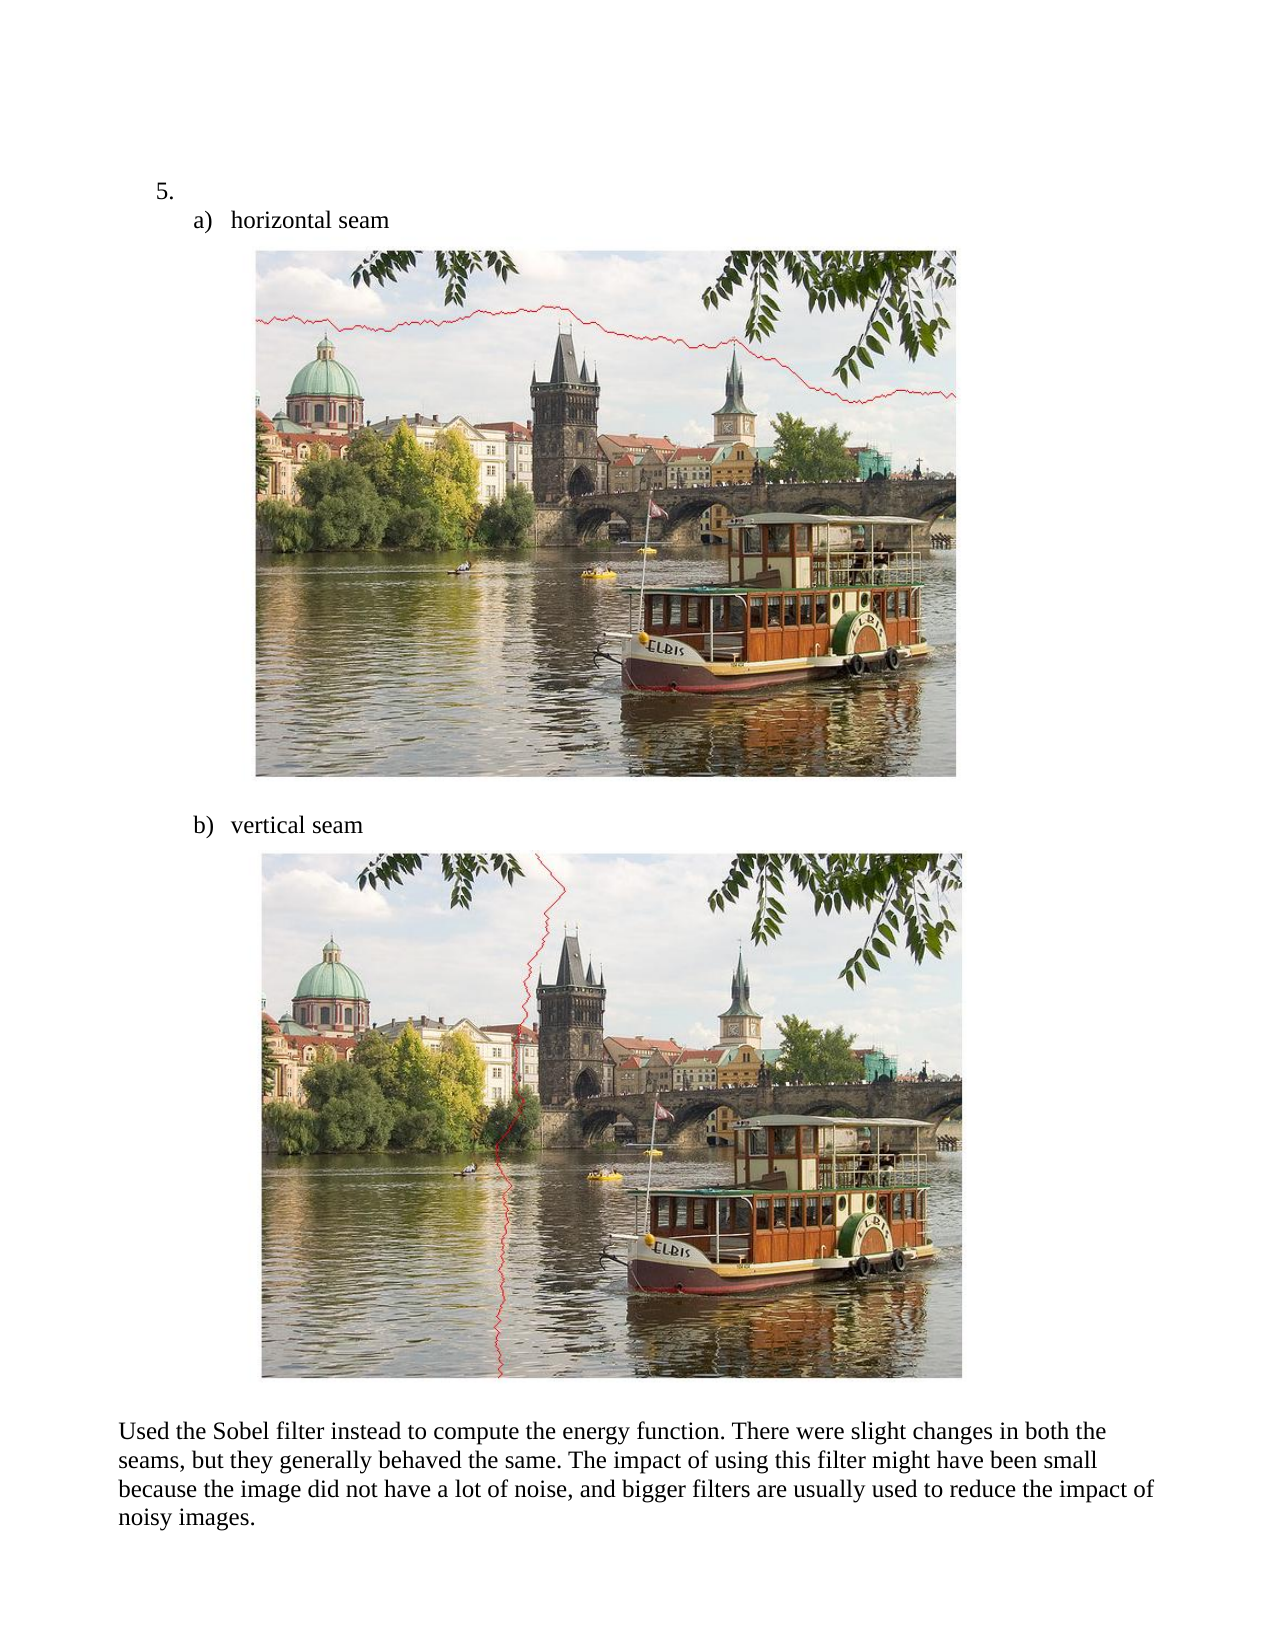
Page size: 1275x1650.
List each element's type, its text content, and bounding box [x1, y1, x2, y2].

picture [161, 850, 1065, 1388]
text Used the Sobel filter instead to compute the energy function. There were slight changes in both the seams, but they generally behaved the same. The impact of using this filter might have been small because the image did not have a lot of noise, and bigger filters are usually used to reduce the impact of noisy images. [118, 1416, 1157, 1531]
picture [155, 235, 1059, 782]
list vertical seam [193, 810, 1157, 839]
list horizontal seam [193, 205, 1157, 234]
